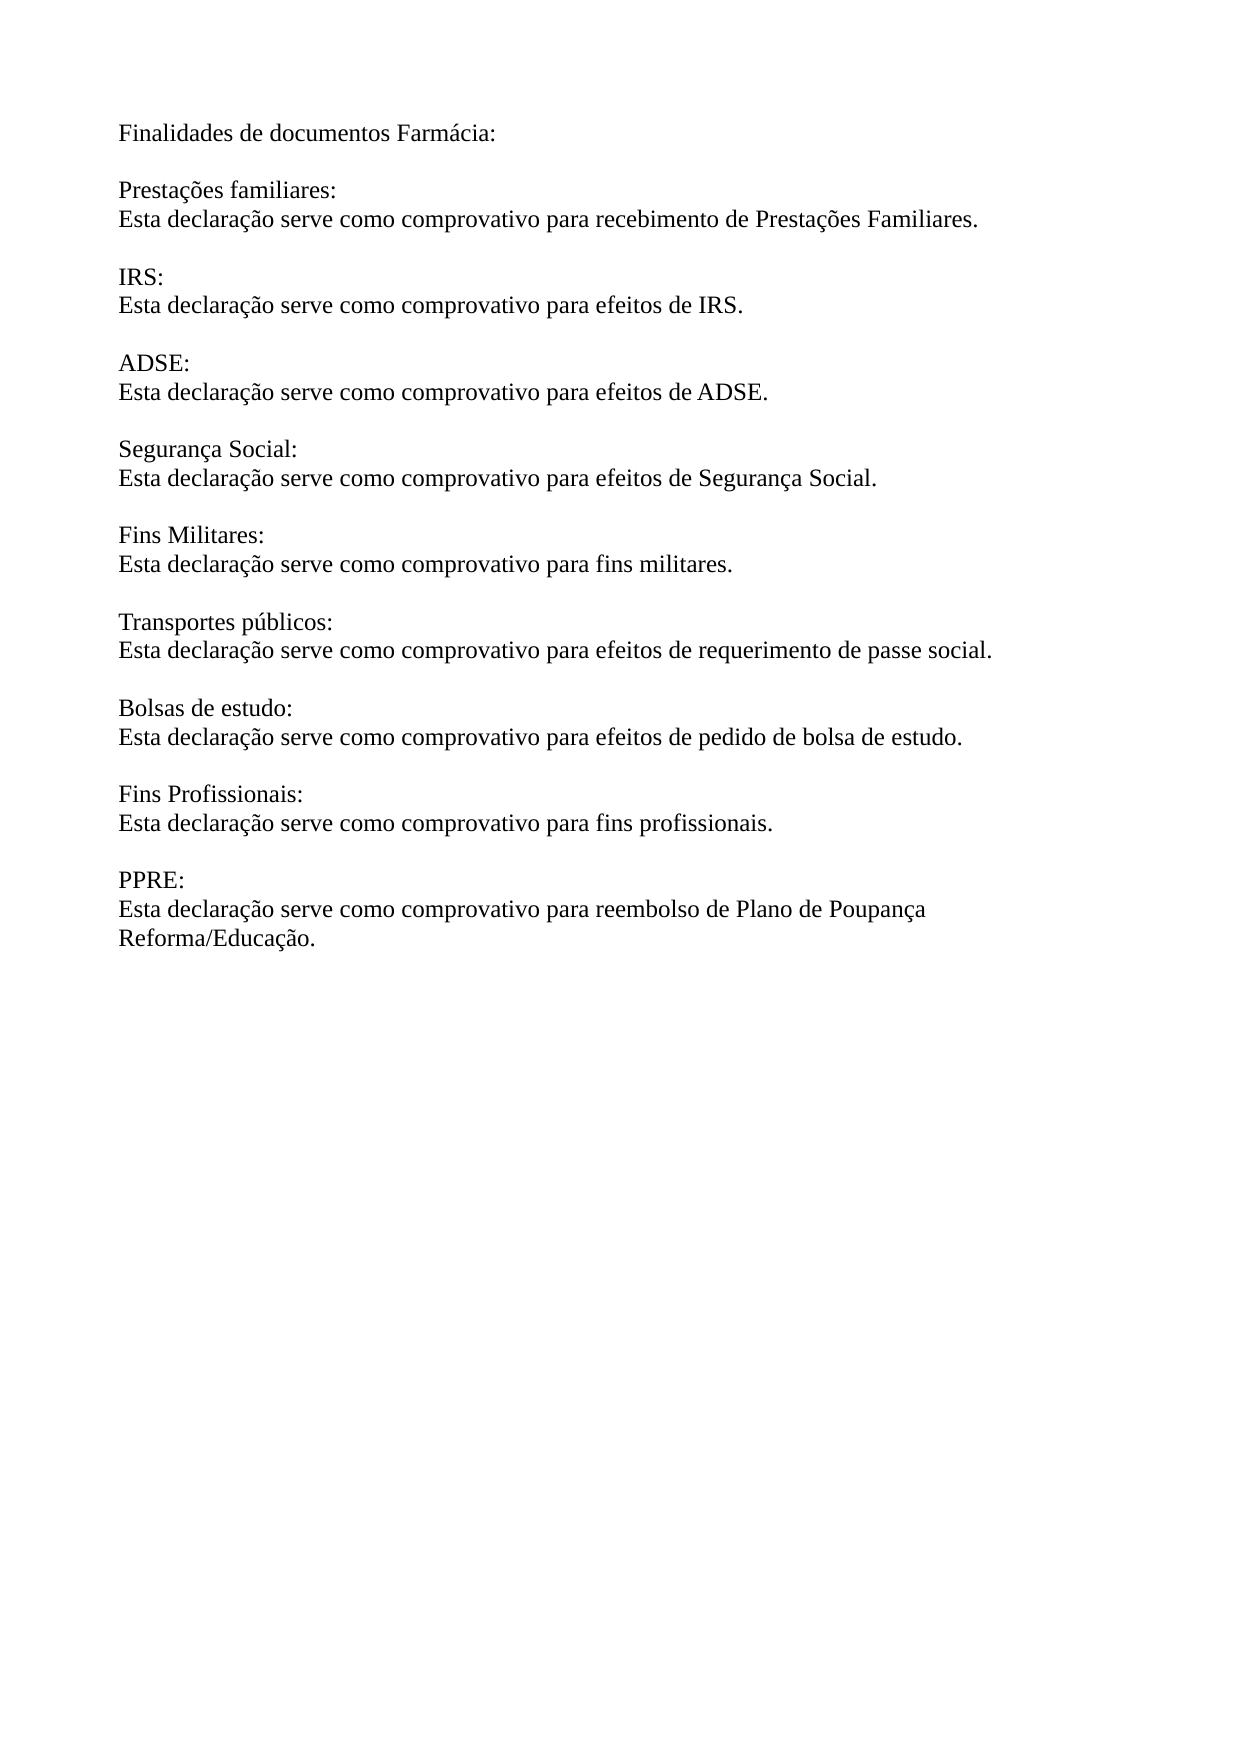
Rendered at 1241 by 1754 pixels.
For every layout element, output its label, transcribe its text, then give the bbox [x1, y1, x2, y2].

text Finalidades de documentos Farmácia: [118, 118, 1122, 147]
text IRS: [118, 262, 1122, 291]
text Transportes públicos: [118, 607, 1122, 636]
text Fins Profissionais: [118, 779, 1122, 808]
text ADSE: [118, 348, 1122, 377]
text Esta declaração serve como comprovativo para efeitos de Segurança Social. [118, 463, 1122, 492]
text Segurança Social: [118, 434, 1122, 463]
text Esta declaração serve como comprovativo para efeitos de pedido de bolsa de estudo. [118, 722, 1122, 751]
text Esta declaração serve como comprovativo para efeitos de requerimento de passe social. [118, 636, 1122, 664]
text Esta declaração serve como comprovativo para fins militares. [118, 549, 1122, 578]
text Esta declaração serve como comprovativo para efeitos de ADSE. [118, 377, 1122, 406]
text Esta declaração serve como comprovativo para fins profissionais. [118, 808, 1122, 837]
text Esta declaração serve como comprovativo para reembolso de Plano de Poupança Reforma/Educação. [118, 894, 1122, 952]
text Esta declaração serve como comprovativo para recebimento de Prestações Familiares. [118, 204, 1122, 233]
text PPRE: [118, 866, 1122, 894]
text Bolsas de estudo: [118, 693, 1122, 722]
text Esta declaração serve como comprovativo para efeitos de IRS. [118, 291, 1122, 319]
text Prestações familiares: [118, 176, 1122, 204]
text Fins Militares: [118, 521, 1122, 549]
